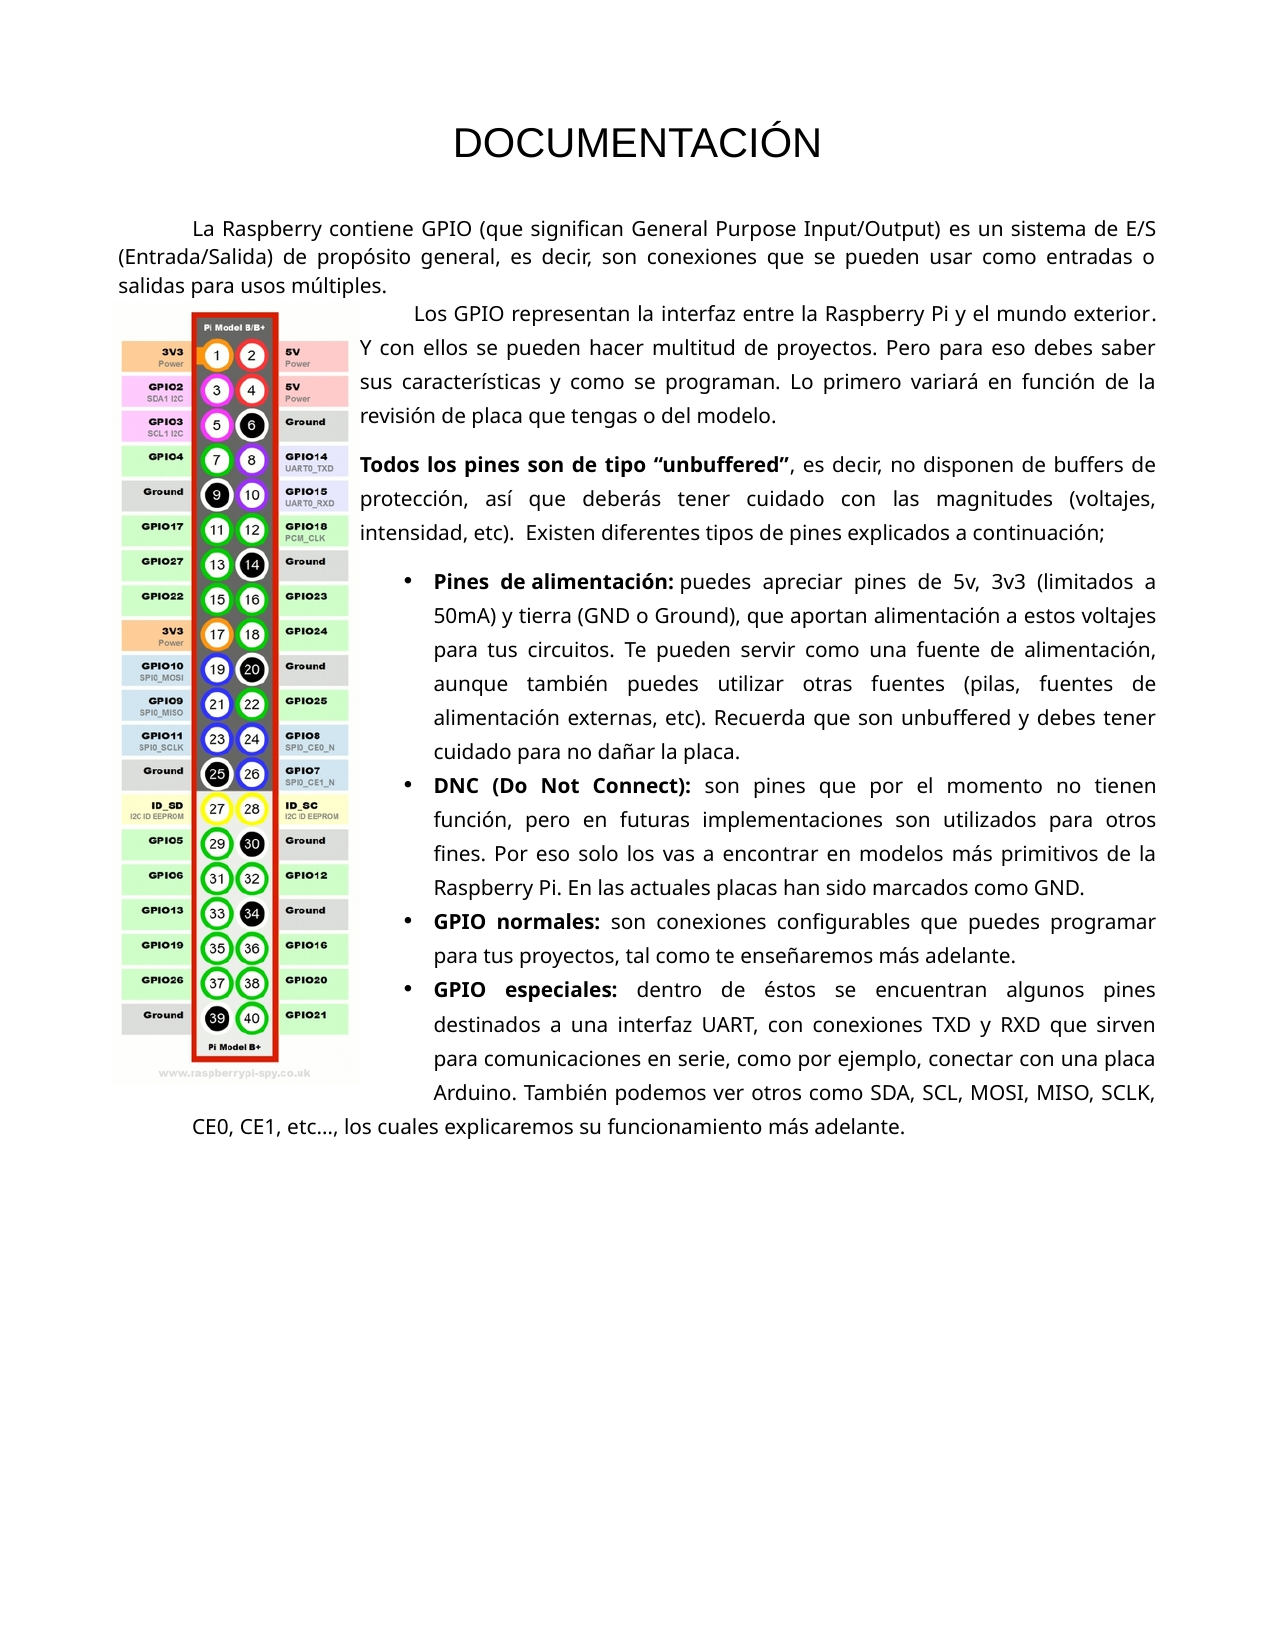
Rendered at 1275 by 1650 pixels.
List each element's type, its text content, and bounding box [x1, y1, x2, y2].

list GPIO normales: son conexiones configurables que puedes programar para tus proyectos, tal como te enseñaremos más adelante. [360, 907, 1157, 970]
text Los GPIO representan la interfaz entre la Raspberry Pi y el mundo exterior. Y con ellos se pueden hacer multitud de proyectos. Pero para eso debes saber sus características y como se programan. Lo primero variará en función de la revisión de placa que tengas o del modelo. [118, 299, 1157, 430]
text DOCUMENTACIÓN [118, 118, 1157, 166]
list GPIO especiales: dentro de éstos se encuentran algunos pines destinados a una interfaz UART, con conexiones TXD y RXD que sirven para comunicaciones en serie, como por ejemplo, conectar con una placa Arduino. También podemos ver otros como SDA, SCL, MOSI, MISO, SCLK, CE0, CE1, etc…, los cuales explicaremos su funcionamiento más adelante. [162, 976, 1157, 1140]
picture [111, 300, 360, 1085]
list DNC (Do Not Connect): son pines que por el momento no tienen función, pero en futuras implementaciones son utilizados para otros fines. Por eso solo los vas a encontrar en modelos más primitivos de la Raspberry Pi. En las actuales placas han sido marcados como GND. [360, 771, 1157, 902]
text Todos los pines son de tipo “unbuffered”, es decir, no disponen de buffers de protección, así que deberás tener cuidado con las magnitudes (voltajes, intensidad, etc). Existen diferentes tipos de pines explicados a continuación; [360, 450, 1157, 547]
text La Raspberry contiene GPIO (que significan General Purpose Input/Output) es un sistema de E/S (Entrada/Salida) de propósito general, es decir, son conexiones que se pueden usar como entradas o salidas para usos múltiples. [118, 214, 1157, 299]
list Pines de alimentación: puedes apreciar pines de 5v, 3v3 (limitados a 50mA) y tierra (GND o Ground), que aportan alimentación a estos voltajes para tus circuitos. Te pueden servir como una fuente de alimentación, aunque también puedes utilizar otras fuentes (pilas, fuentes de alimentación externas, etc). Recuerda que son unbuffered y debes tener cuidado para no dañar la placa. [360, 567, 1157, 766]
